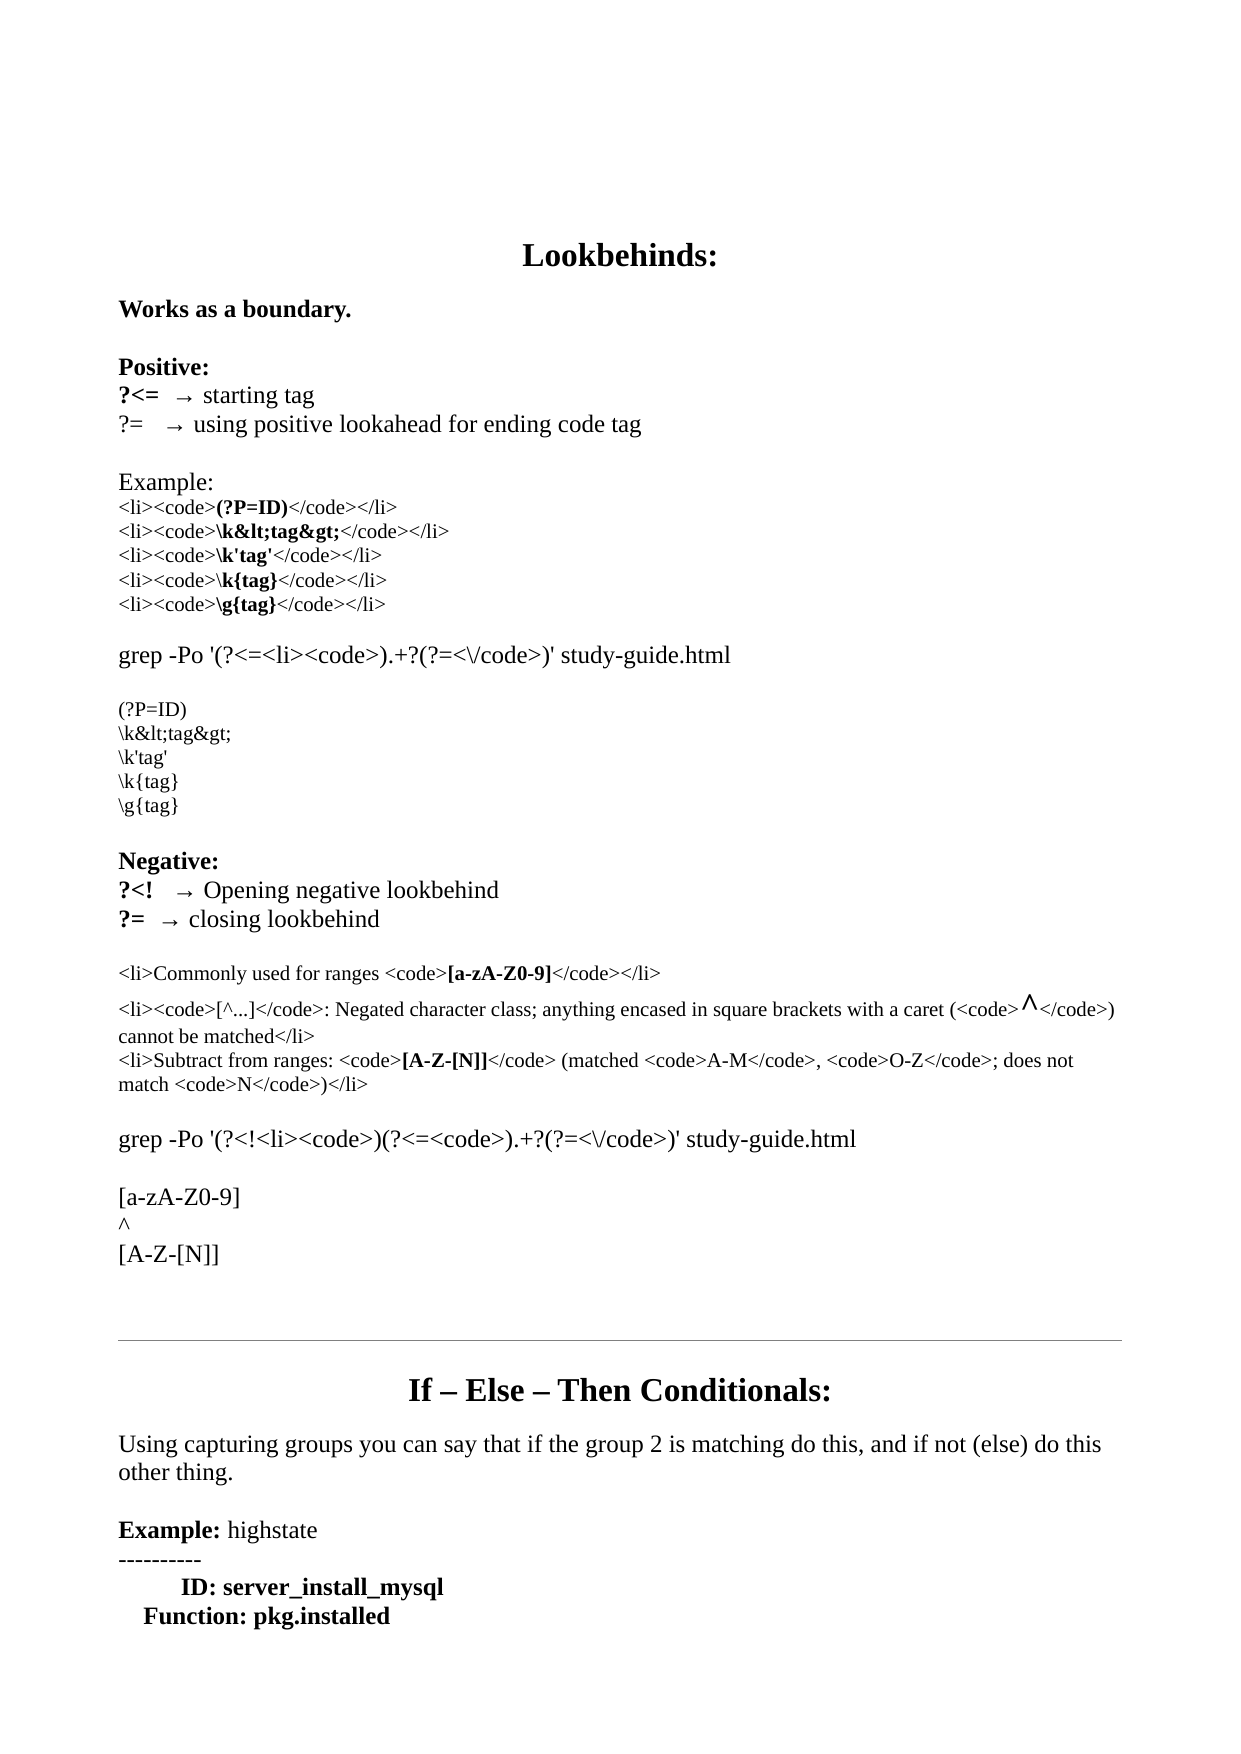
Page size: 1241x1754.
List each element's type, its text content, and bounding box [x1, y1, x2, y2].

text ?<= → starting tag [118, 380, 1122, 409]
text ?<! → Opening negative lookbehind [118, 875, 1122, 904]
text Function: pkg.installed [118, 1601, 1122, 1630]
text (?P=ID) [118, 697, 1122, 721]
text <li><code>\k'tag'</code></li> [118, 543, 1122, 567]
text [a-zA-Z0-9] [118, 1182, 1122, 1211]
text \k'tag' [118, 745, 1122, 769]
text Lookbehinds: [118, 235, 1122, 274]
text [A-Z-[N]] [118, 1239, 1122, 1268]
text ^ [118, 1211, 1122, 1239]
text <li><code>\g{tag}</code></li> [118, 592, 1122, 616]
text Positive: [118, 352, 1122, 380]
text Using capturing groups you can say that if the group 2 is matching do this, and if not (else) do this other thing. [118, 1429, 1122, 1486]
text ---------- [118, 1544, 1122, 1572]
text \k{tag} [118, 769, 1122, 793]
text Negative: [118, 846, 1122, 875]
text <li><code>\k{tag}</code></li> [118, 567, 1122, 592]
text \g{tag} [118, 793, 1122, 817]
text <li><code>(?P=ID)</code></li> [118, 495, 1122, 519]
text ?= → using positive lookahead for ending code tag [118, 409, 1122, 438]
text grep -Po '(?<!<li><code>)(?<=<code>).+?(?=<\/code>)' study-guide.html [118, 1124, 1122, 1153]
text Example: [118, 467, 1122, 495]
text ID: server_install_mysql [118, 1572, 1122, 1601]
text <li><code>\k&lt;tag&gt;</code></li> [118, 519, 1122, 543]
text If – Else – Then Conditionals: [118, 1370, 1122, 1408]
text <li><code>[^...]</code>: Negated character class; anything encased in square brackets with a caret (<code>^</code>) cannot be matched</li> [118, 985, 1122, 1048]
text ?= → closing lookbehind [118, 904, 1122, 932]
text <li>Subtract from ranges: <code>[A-Z-[N]]</code> (matched <code>A-M</code>, <code>O-Z</code>; does not match <code>N</code>)</li> [118, 1048, 1122, 1096]
text Works as a boundary. [118, 294, 1122, 323]
text \k&lt;tag&gt; [118, 721, 1122, 745]
text Example: highstate [118, 1515, 1122, 1544]
text <li>Commonly used for ranges <code>[a-zA-Z0-9]</code></li> [118, 961, 1122, 985]
text grep -Po '(?<=<li><code>).+?(?=<\/code>)' study-guide.html [118, 640, 1122, 668]
